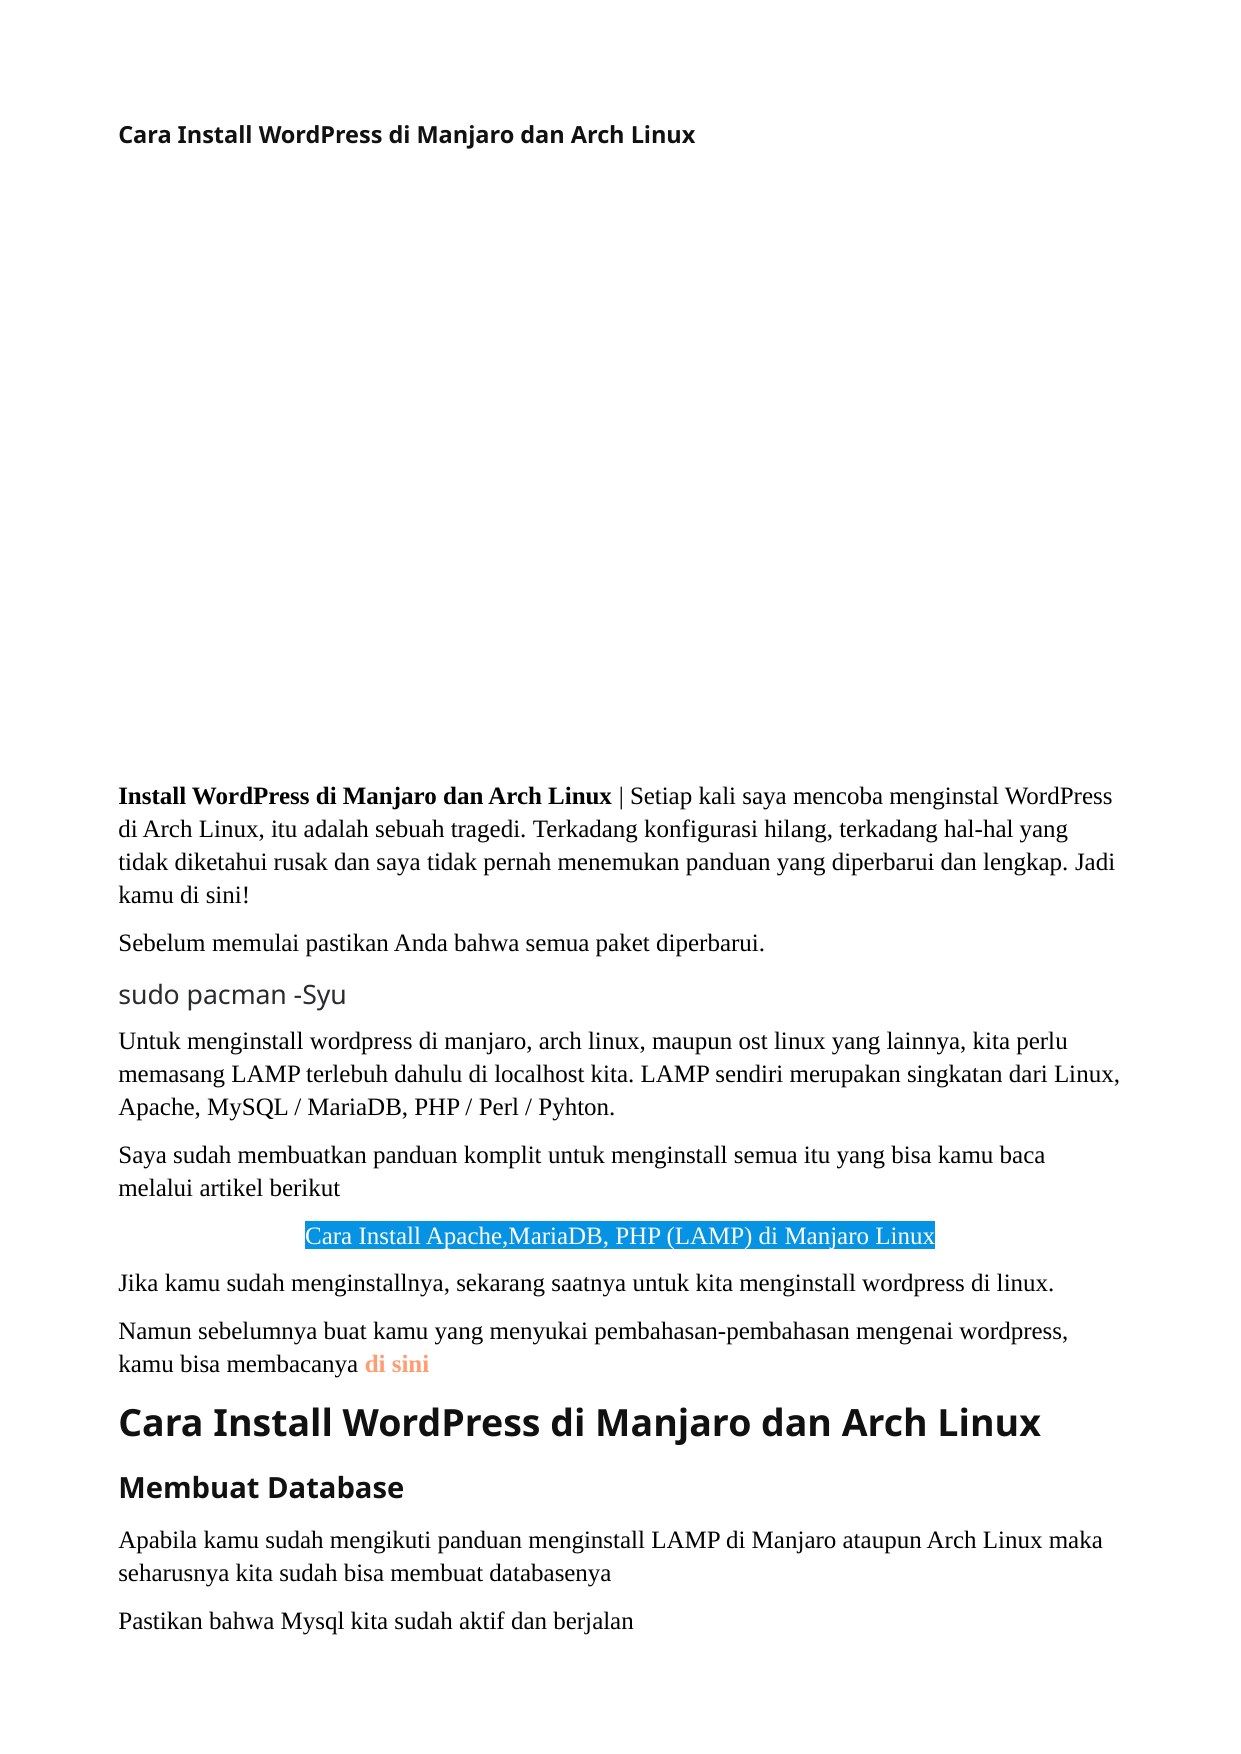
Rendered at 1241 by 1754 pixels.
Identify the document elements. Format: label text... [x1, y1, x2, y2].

text Untuk menginstall wordpress di manjaro, arch linux, maupun ost linux yang lainnya, kita perlu memasang LAMP terlebuh dahulu di localhost kita. LAMP sendiri merupakan singkatan dari Linux, Apache, MySQL / MariaDB, PHP / Perl / Pyhton. [118, 1026, 1122, 1121]
text sudo pacman -Syu [118, 976, 1122, 1012]
text Install WordPress di Manjaro dan Arch Linux | Setiap kali saya mencoba menginstal WordPress di Arch Linux, itu adalah sebuah tragedi. Terkadang konfigurasi hilang, terkadang hal-hal yang tidak diketahui rusak dan saya tidak pernah menemukan panduan yang diperbarui dan lengkap. Jadi kamu di sini! [118, 781, 1122, 909]
text Saya sudah membuatkan panduan komplit untuk menginstall semua itu yang bisa kamu baca melalui artikel berikut [118, 1140, 1122, 1202]
subtitle Cara Install WordPress di Manjaro dan Arch Linux [118, 1397, 1122, 1448]
text Cara Install Apache,MariaDB, PHP (LAMP) di Manjaro Linux [118, 1221, 1122, 1249]
text Apabila kamu sudah mengikuti panduan menginstall LAMP di Manjaro ataupun Arch Linux maka seharusnya kita sudah bisa membuat databasenya [118, 1526, 1122, 1587]
text Namun sebelumnya buat kamu yang menyukai pembahasan-pembahasan mengenai wordpress, kamu bisa membacanya di sini [118, 1316, 1122, 1378]
subtitle Cara Install WordPress di Manjaro dan Arch Linux [118, 118, 1122, 150]
text Jika kamu sudah menginstallnya, sekarang saatnya untuk kita menginstall wordpress di linux. [118, 1268, 1122, 1297]
text Sebelum memulai pastikan Anda bahwa semua paket diperbarui. [118, 928, 1122, 957]
subtitle Membuat Database [118, 1467, 1122, 1507]
text Pastikan bahwa Mysql kita sudah aktif dan berjalan [118, 1606, 1122, 1635]
